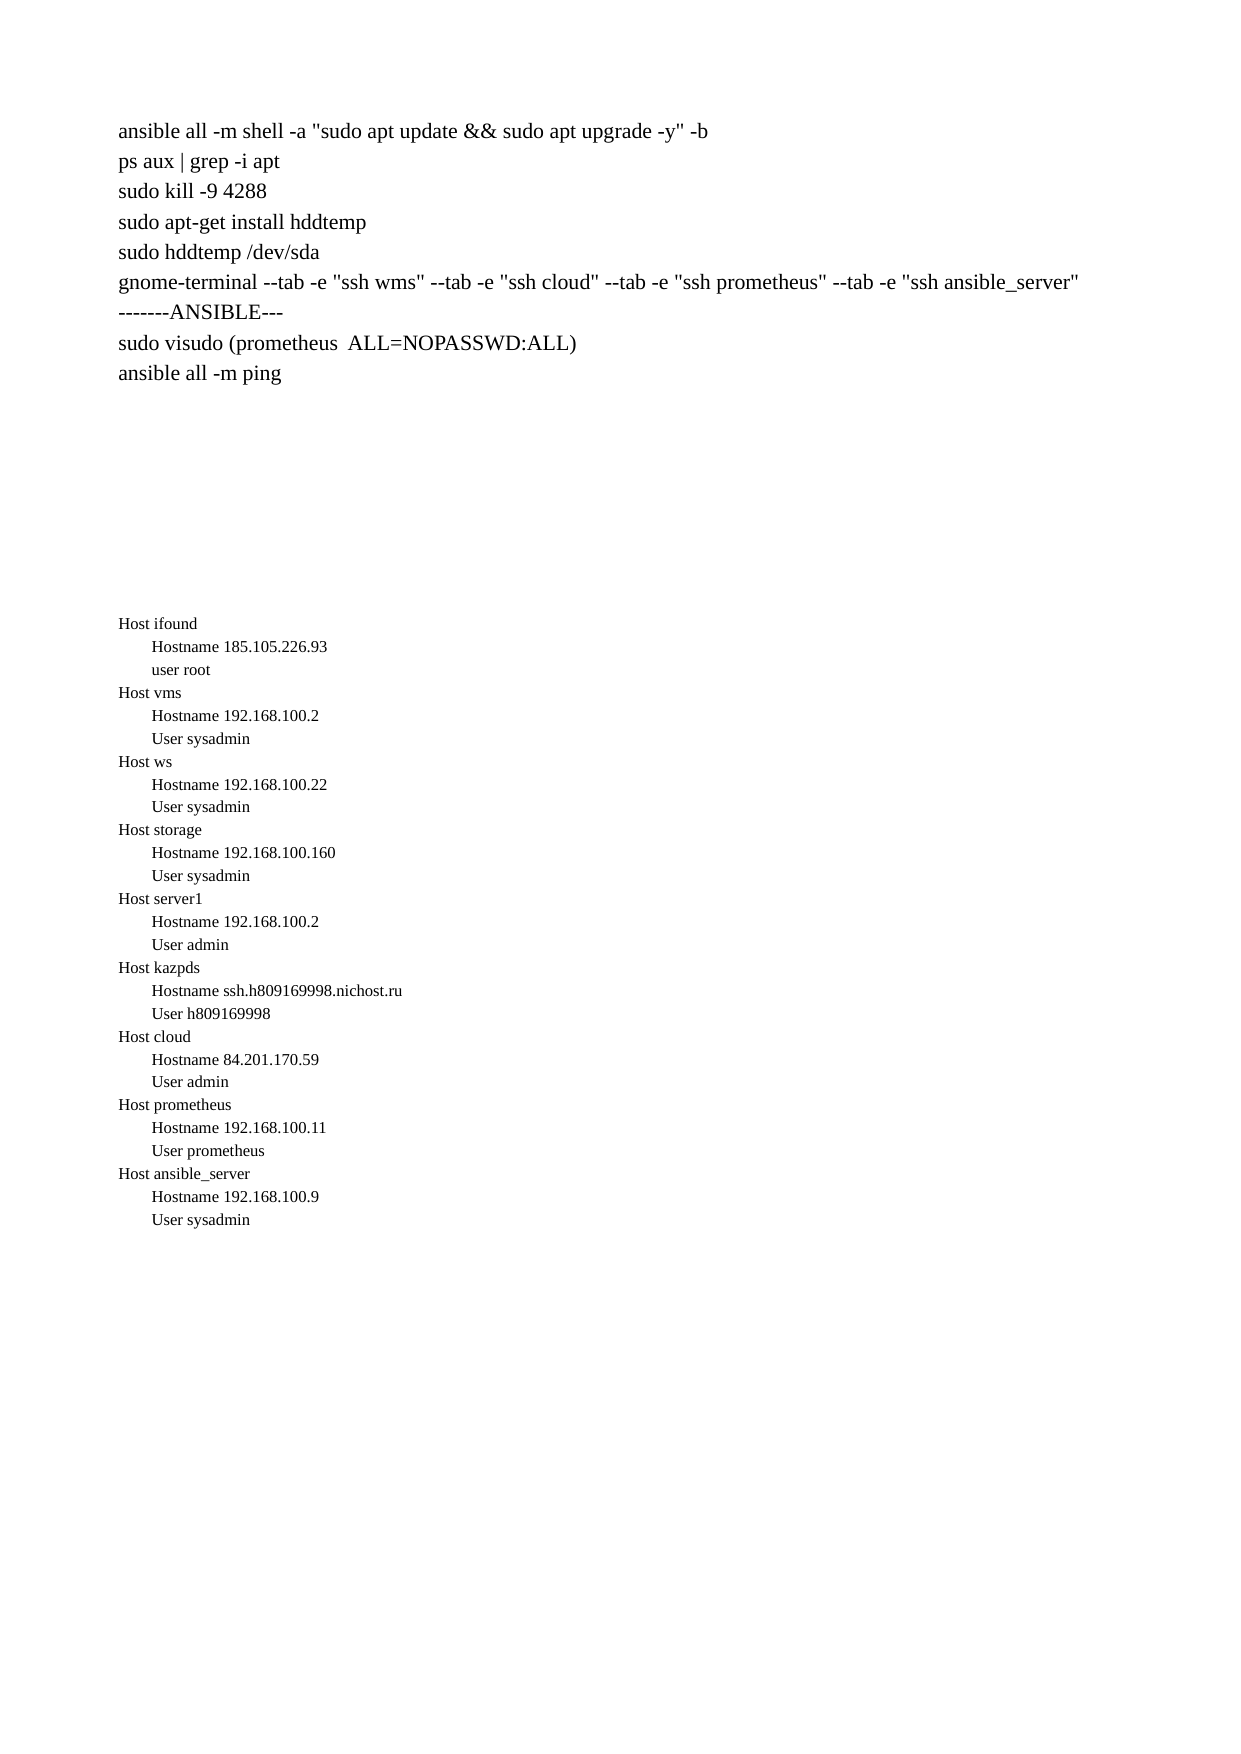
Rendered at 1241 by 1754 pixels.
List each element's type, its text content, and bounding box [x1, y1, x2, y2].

text Host storage [118, 820, 1122, 839]
text Hostname 192.168.100.2 [118, 912, 1122, 931]
text Host prometheus [118, 1095, 1122, 1114]
text User sysadmin [118, 728, 1122, 748]
text Hostname 192.168.100.22 [118, 774, 1122, 793]
text User admin [118, 935, 1122, 954]
text -------ANSIBLE--- [118, 299, 1122, 324]
text User sysadmin [118, 1210, 1122, 1229]
text ps aux | grep -i apt [118, 148, 1122, 173]
text Hostname 192.168.100.9 [118, 1187, 1122, 1206]
text User sysadmin [118, 866, 1122, 885]
text sudo apt-get install hddtemp [118, 209, 1122, 234]
text sudo kill -9 4288 [118, 178, 1122, 204]
text sudo visudo (prometheus ALL=NOPASSWD:ALL) [118, 329, 1122, 355]
text Host kazpds [118, 958, 1122, 977]
text Hostname 185.105.226.93 [118, 637, 1122, 656]
text ansible all -m ping [118, 360, 1122, 385]
text gnome-terminal --tab -e "ssh wms" --tab -e "ssh cloud" --tab -e "ssh prometheus" --tab -e "ssh ansible_server" [118, 269, 1122, 294]
text Hostname 192.168.100.160 [118, 843, 1122, 862]
text Host ws [118, 751, 1122, 771]
text User prometheus [118, 1141, 1122, 1160]
text User h809169998 [118, 1003, 1122, 1023]
text Host server1 [118, 889, 1122, 908]
text User admin [118, 1072, 1122, 1091]
text Host ansible_server [118, 1164, 1122, 1183]
text Hostname 84.201.170.59 [118, 1049, 1122, 1068]
text Hostname 192.168.100.2 [118, 706, 1122, 725]
text Host cloud [118, 1026, 1122, 1046]
text Host ifound [118, 614, 1122, 633]
text Hostname ssh.h809169998.nichost.ru [118, 981, 1122, 1000]
text User sysadmin [118, 797, 1122, 816]
text Hostname 192.168.100.11 [118, 1118, 1122, 1137]
text Host vms [118, 683, 1122, 702]
text user root [118, 660, 1122, 679]
text sudo hddtemp /dev/sda [118, 239, 1122, 264]
text ansible all -m shell -a "sudo apt update && sudo apt upgrade -y" -b [118, 118, 1122, 143]
